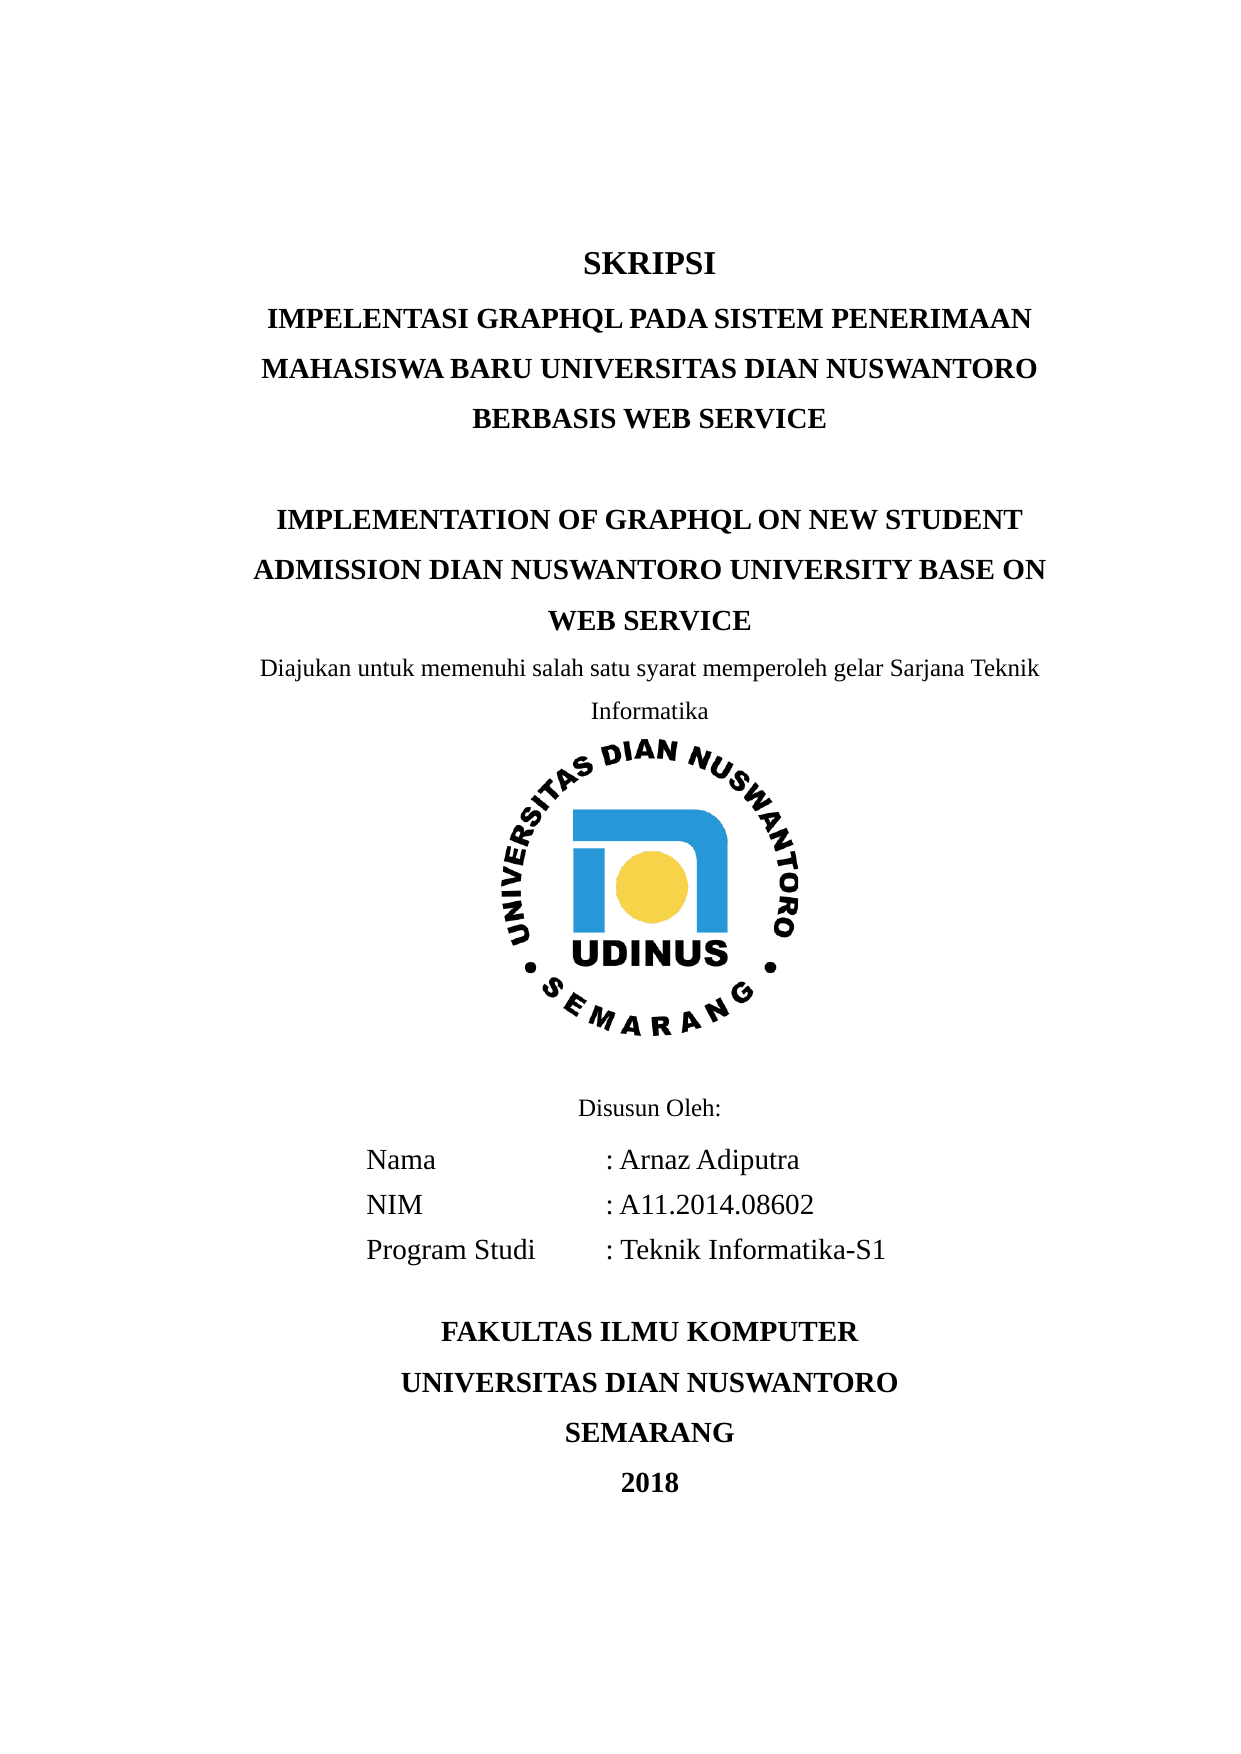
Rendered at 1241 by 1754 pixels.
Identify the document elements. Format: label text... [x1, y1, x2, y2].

text SEMARANG [236, 1415, 1063, 1449]
table_cell Program Studi [361, 1226, 599, 1271]
text Informatika [236, 696, 1063, 725]
table_header : Arnaz Adiputra [600, 1136, 939, 1181]
text UNIVERSITAS DIAN NUSWANTORO [236, 1365, 1063, 1398]
picture [501, 739, 799, 1036]
text SKRIPSI [236, 243, 1063, 282]
text IMPLEMENTATION OF GRAPHQL ON NEW STUDENT ADMISSION DIAN NUSWANTORO UNIVERSITY BASE ON WEB SERVICE [236, 502, 1063, 636]
text Disusun Oleh: [236, 1093, 1063, 1122]
text 2018 [236, 1465, 1063, 1499]
table_cell : Teknik Informatika-S1 [600, 1226, 939, 1271]
text sHALAMAN JUDUL [236, 236, 1063, 241]
table_cell : A11.2014.08602 [600, 1181, 939, 1226]
text FAKULTAS ILMU KOMPUTER [236, 1314, 1063, 1348]
text IMPELENTASI GRAPHQL PADA SISTEM PENERIMAAN MAHASISWA BARU UNIVERSITAS DIAN NUSWANTORO BERBASIS WEB SERVICE [236, 301, 1063, 435]
table_cell NIM [361, 1181, 599, 1226]
text Diajukan untuk memenuhi salah satu syarat memperoleh gelar Sarjana Teknik [236, 653, 1063, 682]
table_header Nama [361, 1136, 599, 1181]
